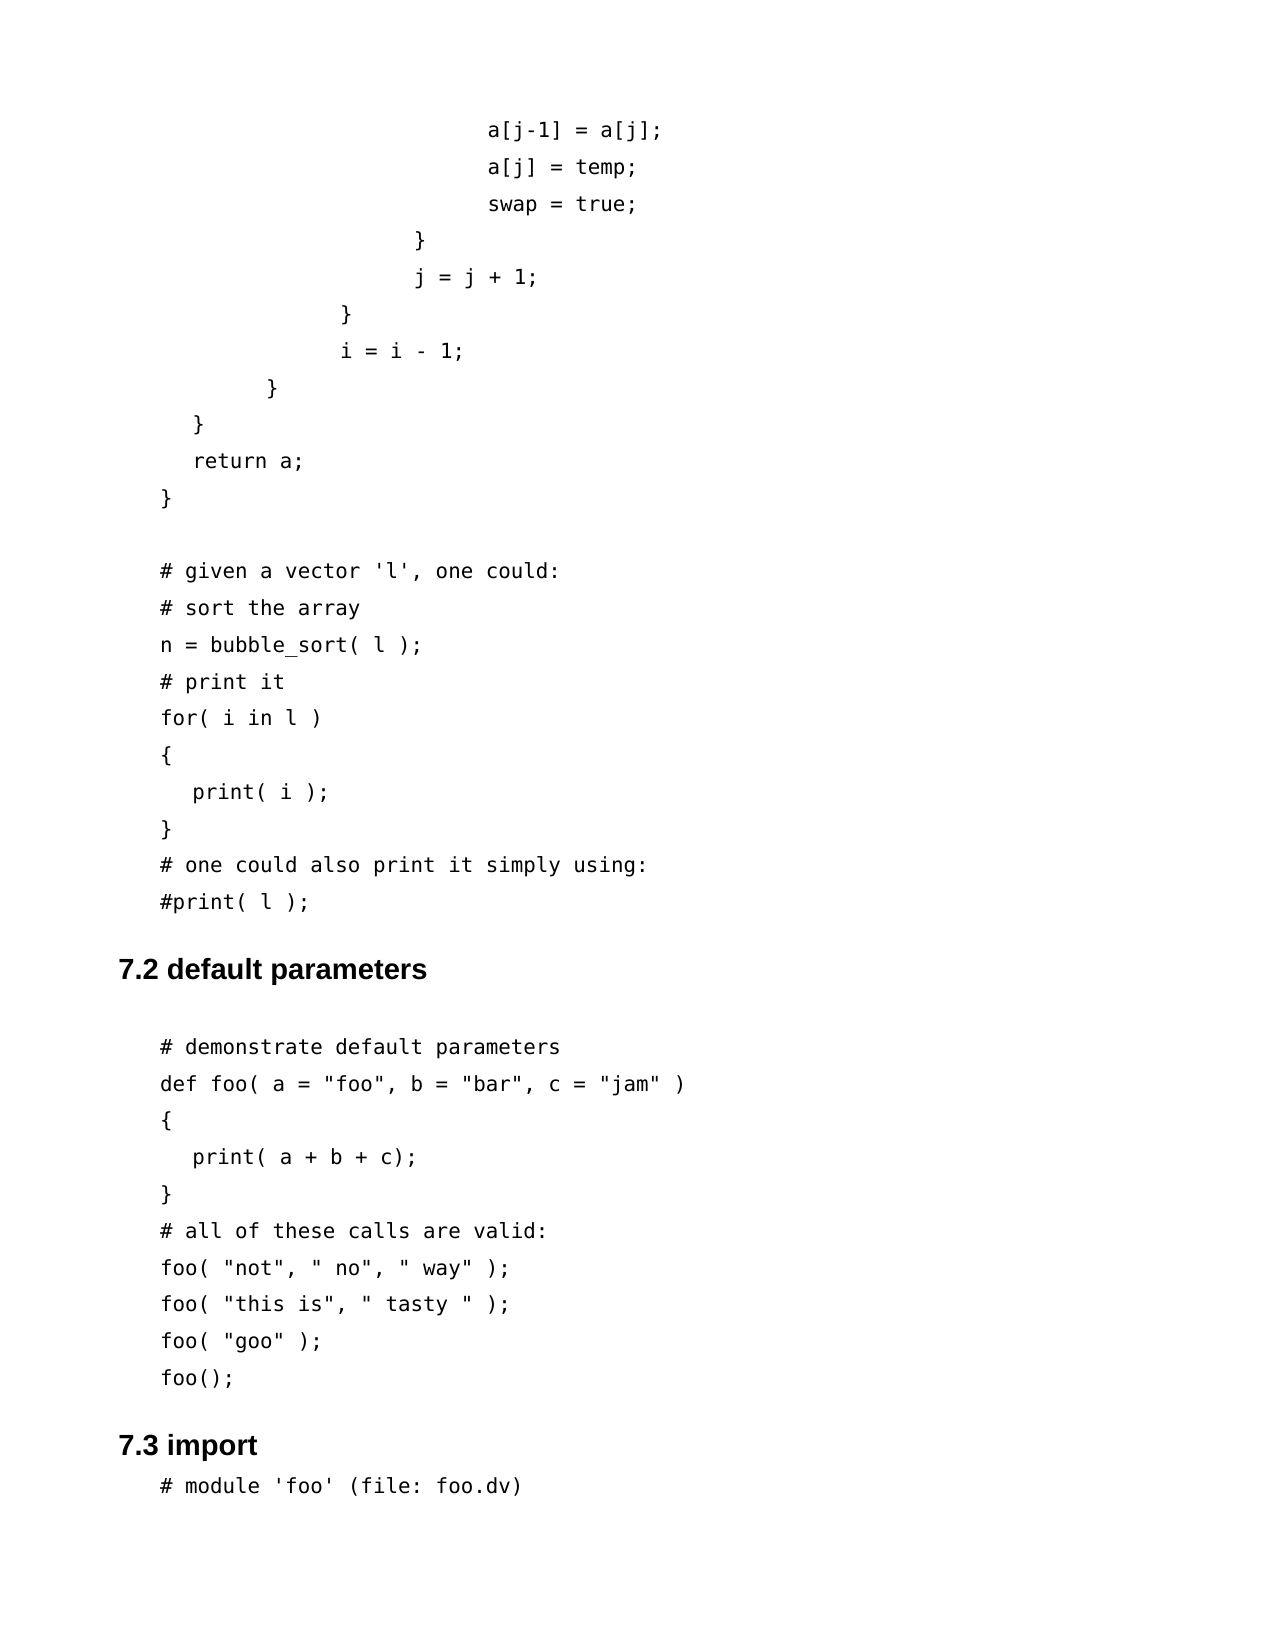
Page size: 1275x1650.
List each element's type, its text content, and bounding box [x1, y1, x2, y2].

text #print( l ); [118, 890, 1157, 914]
text foo( "goo" ); [118, 1329, 1157, 1353]
text { [118, 1108, 1157, 1133]
text for( i in l ) [118, 706, 1157, 731]
text return a; [118, 449, 1157, 473]
text a[j-1] = a[j]; [118, 118, 1157, 142]
text { [118, 743, 1157, 767]
text # given a vector 'l', one could: [118, 559, 1157, 584]
text foo( "not", " no", " way" ); [118, 1256, 1157, 1280]
text } [118, 302, 1157, 326]
text print( a + b + c); [118, 1145, 1157, 1169]
text # print it [118, 670, 1157, 694]
text # all of these calls are valid: [118, 1219, 1157, 1243]
text # sort the array [118, 596, 1157, 620]
text n = bubble_sort( l ); [118, 633, 1157, 657]
text i = i - 1; [118, 339, 1157, 363]
text } [118, 817, 1157, 841]
text swap = true; [118, 192, 1157, 216]
text # module 'foo' (file: foo.dv) [118, 1474, 1157, 1498]
text # one could also print it simply using: [118, 853, 1157, 878]
text } [118, 376, 1157, 400]
text foo( "this is", " tasty " ); [118, 1292, 1157, 1317]
text def foo( a = "foo", b = "bar", c = "jam" ) [118, 1072, 1157, 1096]
text print( i ); [118, 780, 1157, 804]
text } [118, 228, 1157, 253]
text } [118, 412, 1157, 437]
text j = j + 1; [118, 265, 1157, 289]
text # demonstrate default parameters [118, 1035, 1157, 1059]
text } [118, 486, 1157, 510]
text foo(); [118, 1366, 1157, 1390]
subtitle 7.3 import [118, 1428, 1157, 1461]
subtitle 7.2 default parameters [118, 952, 1157, 986]
text a[j] = temp; [118, 155, 1157, 179]
text } [118, 1182, 1157, 1206]
